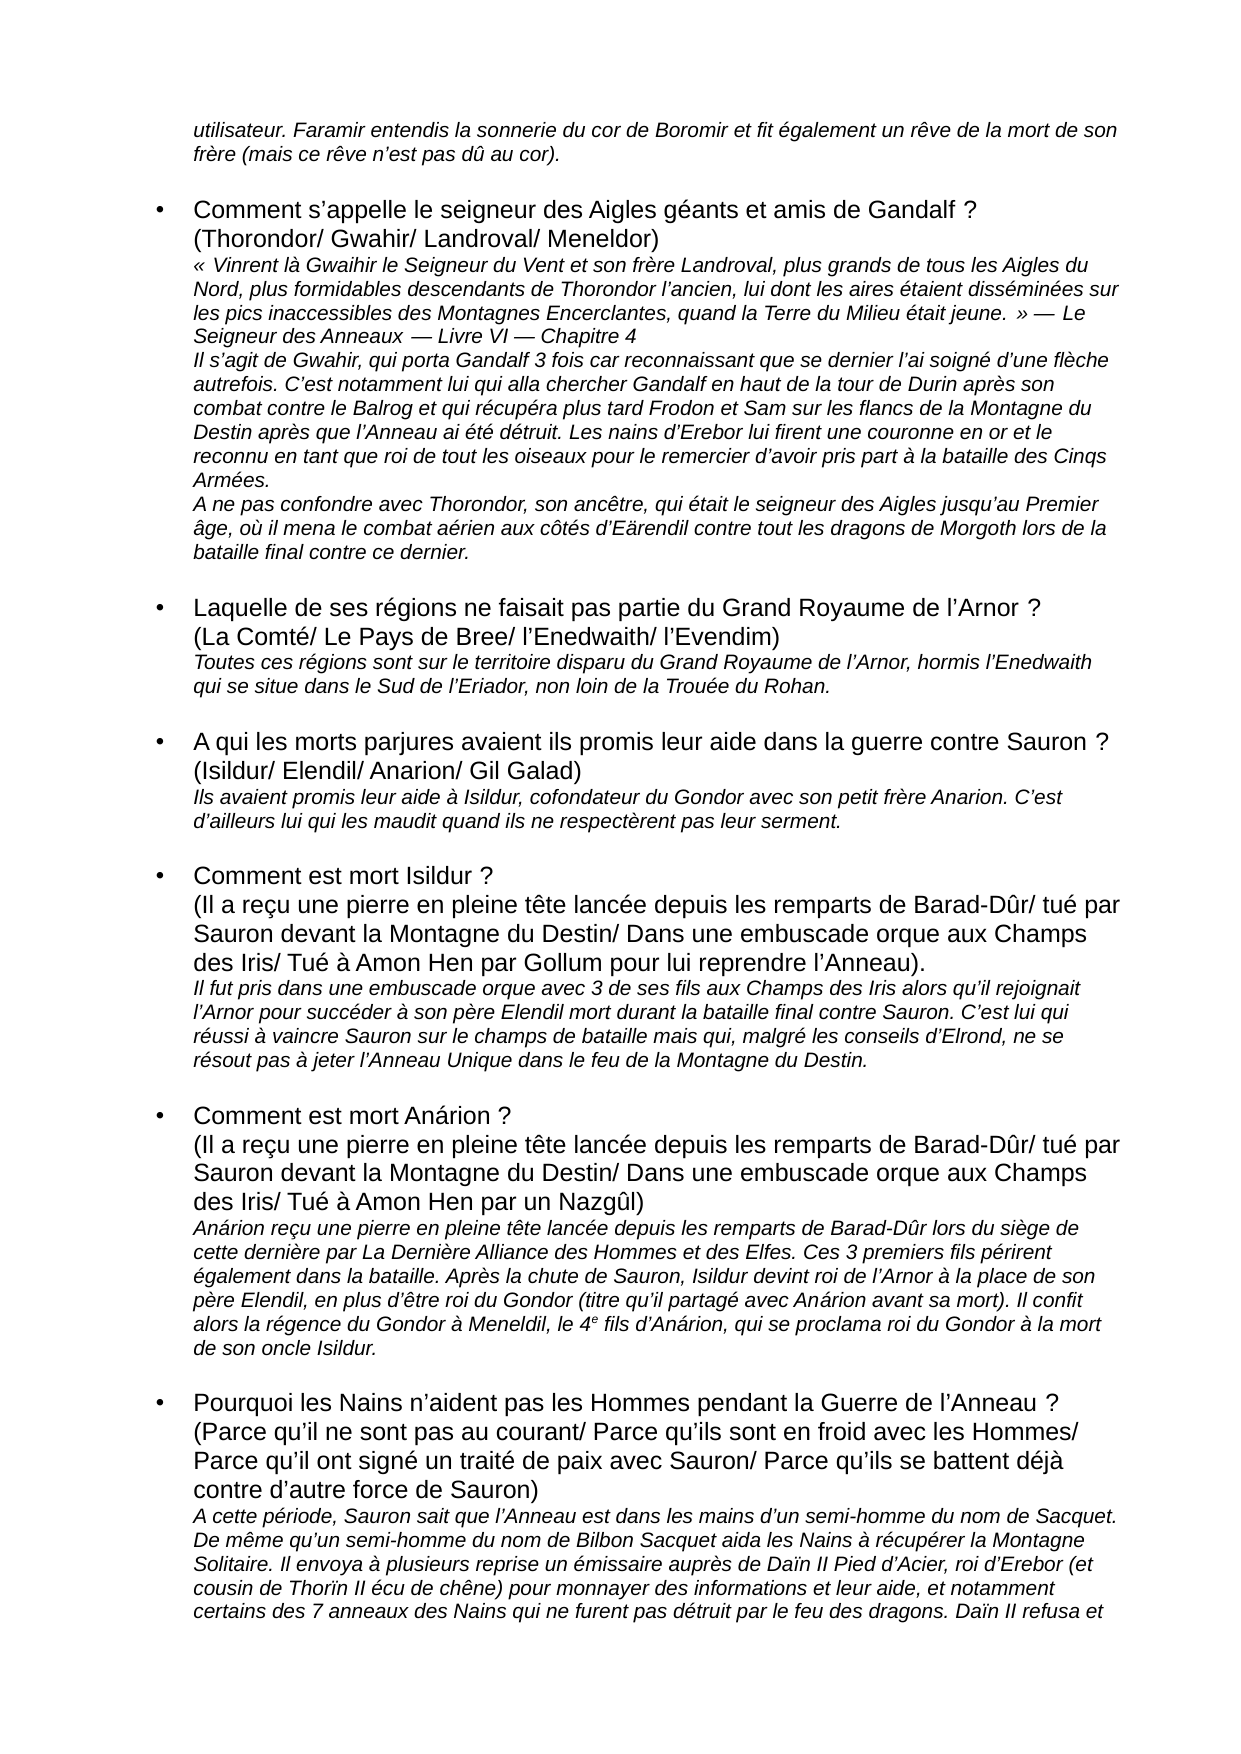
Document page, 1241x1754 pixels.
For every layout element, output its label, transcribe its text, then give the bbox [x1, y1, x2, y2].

list Laquelle de ses régions ne faisait pas partie du Grand Royaume de l’Arnor ? (La Comté/ Le Pays de Bree/ l’Enedwaith/ l’Evendim) Toutes ces régions sont sur le territoire disparu du Grand Royaume de l’Arnor, hormis l’Enedwaith qui se situe dans le Sud de l’Eriador, non loin de la Trouée du Rohan. [156, 593, 1122, 727]
list Comment est mort Anárion ? (Il a reçu une pierre en pleine tête lancée depuis les remparts de Barad-Dûr/ tué par Sauron devant la Montagne du Destin/ Dans une embuscade orque aux Champs des Iris/ Tué à Amon Hen par un Nazgûl) Anárion reçu une pierre en pleine tête lancée depuis les remparts de Barad-Dûr lors du siège de cette dernière par La Dernière Alliance des Hommes et des Elfes. Ces 3 premiers fils périrent également dans la bataille. Après la chute de Sauron, Isildur devint roi de l’Arnor à la place de son père Elendil, en plus d’être roi du Gondor (titre qu’il partagé avec Anárion avant sa mort). Il confit alors la régence du Gondor à Meneldil, le 4e fils d’Anárion, qui se proclama roi du Gondor à la mort de son oncle Isildur. [156, 1101, 1122, 1388]
list Pourquoi les Nains n’aident pas les Hommes pendant la Guerre de l’Anneau ? (Parce qu’il ne sont pas au courant/ Parce qu’ils sont en froid avec les Hommes/ Parce qu’il ont signé un traité de paix avec Sauron/ Parce qu’ils se battent déjà contre d’autre force de Sauron) A cette période, Sauron sait que l’Anneau est dans les mains d’un semi-homme du nom de Sacquet. De même qu’un semi-homme du nom de Bilbon Sacquet aida les Nains à récupérer la Montagne Solitaire. Il envoya à plusieurs reprise un émissaire auprès de Daïn II Pied d’Acier, roi d’Erebor (et cousin de Thorïn II écu de chêne) pour monnayer des informations et leur aide, et notamment certains des 7 anneaux des Nains qui ne furent pas détruit par le feu des dragons. Daïn II refusa et [156, 1388, 1122, 1623]
list Comment est mort Isildur ? (Il a reçu une pierre en pleine tête lancée depuis les remparts de Barad-Dûr/ tué par Sauron devant la Montagne du Destin/ Dans une embuscade orque aux Champs des Iris/ Tué à Amon Hen par Gollum pour lui reprendre l’Anneau). Il fut pris dans une embuscade orque avec 3 de ses fils aux Champs des Iris alors qu’il rejoignait l’Arnor pour succéder à son père Elendil mort durant la bataille final contre Sauron. C’est lui qui réussi à vaincre Sauron sur le champs de bataille mais qui, malgré les conseils d’Elrond, ne se résout pas à jeter l’Anneau Unique dans le feu de la Montagne du Destin. [156, 861, 1122, 1101]
list A qui les morts parjures avaient ils promis leur aide dans la guerre contre Sauron ? (Isildur/ Elendil/ Anarion/ Gil Galad) Ils avaient promis leur aide à Isildur, cofondateur du Gondor avec son petit frère Anarion. C’est d’ailleurs lui qui les maudit quand ils ne respectèrent pas leur serment. [156, 727, 1122, 861]
list utilisateur. Faramir entendis la sonnerie du cor de Boromir et fit également un rêve de la mort de son frère (mais ce rêve n’est pas dû au cor). [156, 118, 1122, 195]
list Comment s’appelle le seigneur des Aigles géants et amis de Gandalf ? (Thorondor/ Gwahir/ Landroval/ Meneldor) « Vinrent là Gwaihir le Seigneur du Vent et son frère Landroval, plus grands de tous les Aigles du Nord, plus formidables descendants de Thorondor l’ancien, lui dont les aires étaient disséminées sur les pics inaccessibles des Montagnes Encerclantes, quand la Terre du Milieu était jeune. » — Le Seigneur des Anneaux — Livre VI — Chapitre 4 Il s’agit de Gwahir, qui porta Gandalf 3 fois car reconnaissant que se dernier l’ai soigné d’une flèche autrefois. C’est notamment lui qui alla chercher Gandalf en haut de la tour de Durin après son combat contre le Balrog et qui récupéra plus tard Frodon et Sam sur les flancs de la Montagne du Destin après que l’Anneau ai été détruit. Les nains d’Erebor lui firent une couronne en or et le reconnu en tant que roi de tout les oiseaux pour le remercier d’avoir pris part à la bataille des Cinqs Armées. A ne pas confondre avec Thorondor, son ancêtre, qui était le seigneur des Aigles jusqu’au Premier âge, où il mena le combat aérien aux côtés d’Eärendil contre tout les dragons de Morgoth lors de la bataille final contre ce dernier. [156, 195, 1122, 593]
